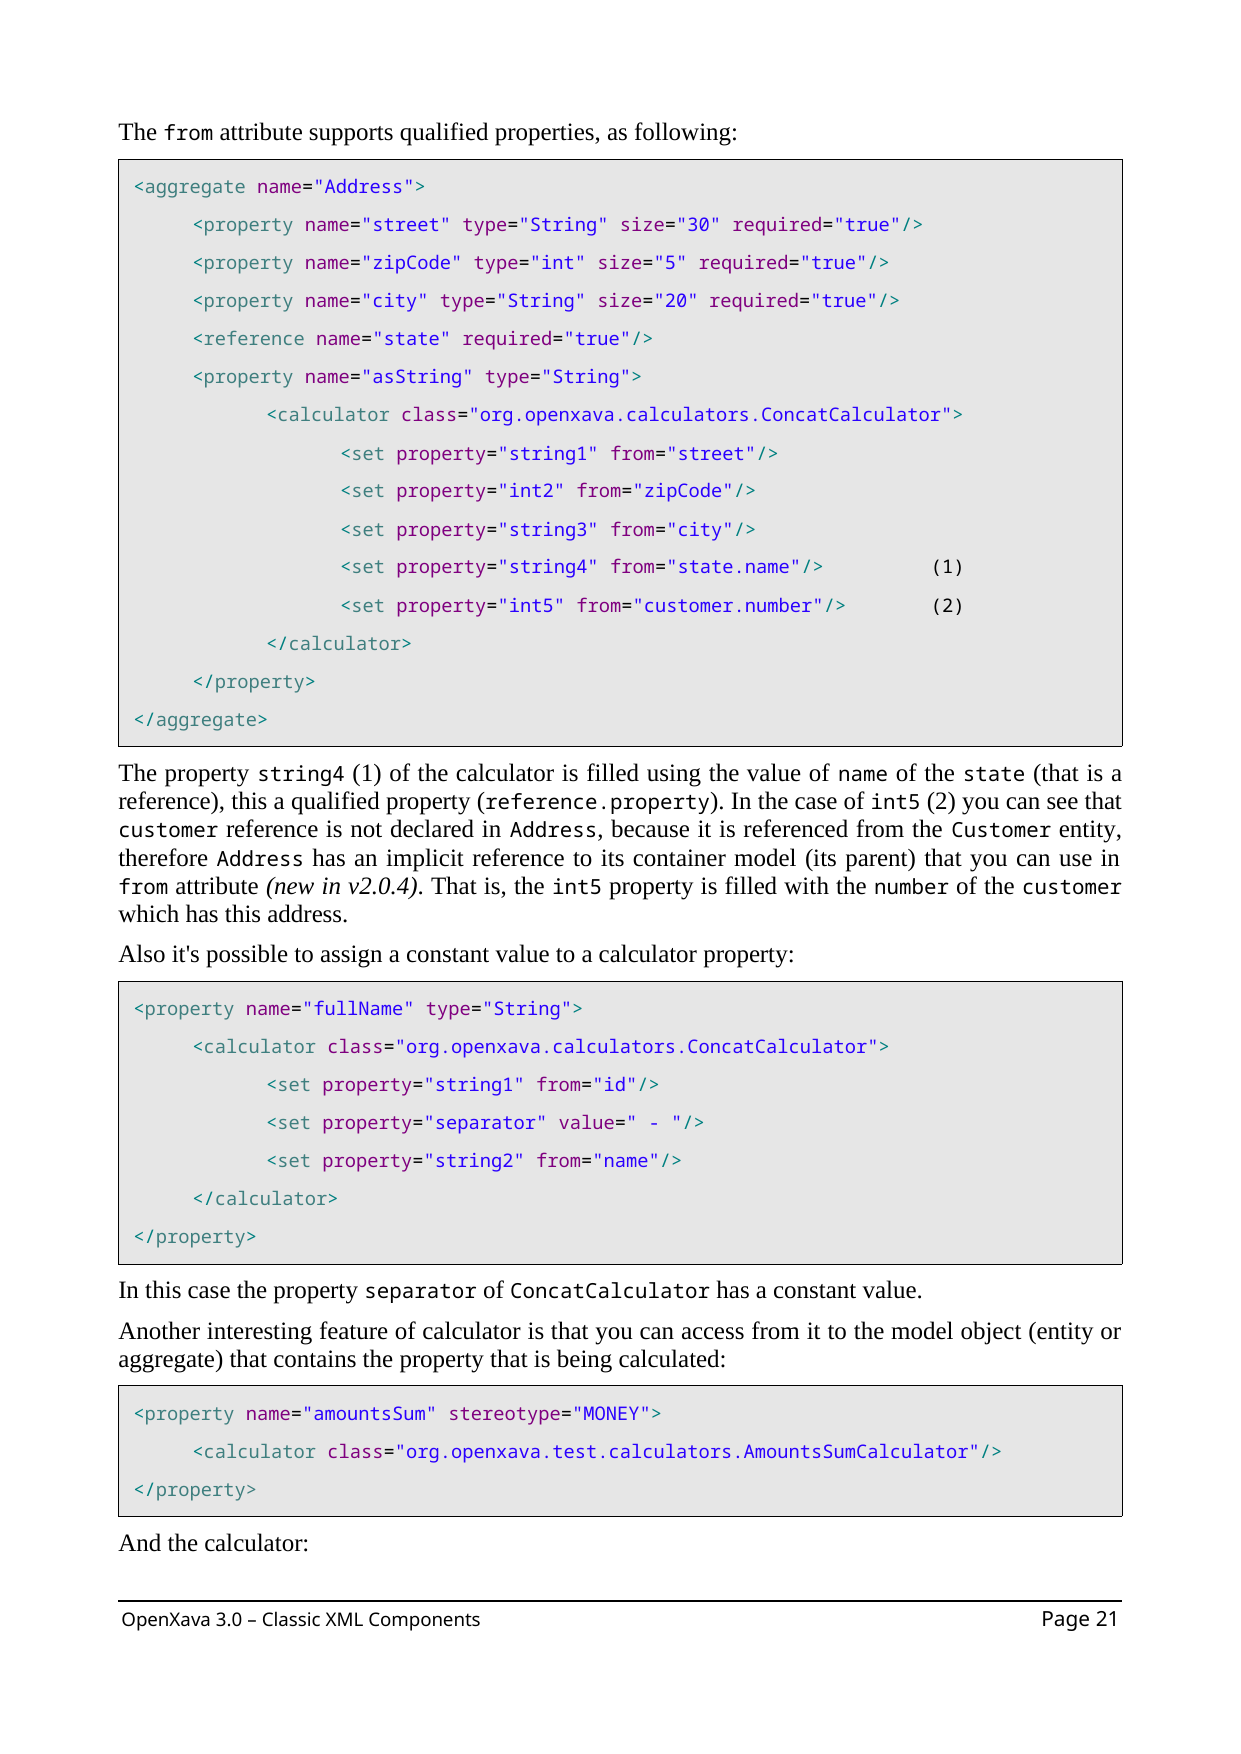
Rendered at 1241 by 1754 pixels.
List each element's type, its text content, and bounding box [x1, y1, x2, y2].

text In this case the property separator of ConcatCalculator has a constant value. [118, 1276, 1122, 1305]
text <set property="separator" value=" - "/> [119, 1094, 1122, 1133]
text <set property="string4" from="state.name"/> (1) [119, 539, 1122, 577]
text <set property="int5" from="customer.number"/> (2) [119, 577, 1122, 615]
text </calculator> [119, 615, 1122, 653]
text <property name="street" type="String" size="30" required="true"/> [119, 197, 1122, 235]
text <calculator class="org.openxava.calculators.ConcatCalculator"> [119, 387, 1122, 425]
text <property name="zipCode" type="int" size="5" required="true"/> [119, 235, 1122, 273]
text <reference name="state" required="true"/> [119, 311, 1122, 349]
text <set property="int2" from="zipCode"/> [119, 463, 1122, 501]
text </property> [119, 1209, 1122, 1264]
text </property> [119, 1461, 1122, 1516]
text <set property="string2" from="name"/> [119, 1133, 1122, 1171]
text <property name="city" type="String" size="20" required="true"/> [119, 273, 1122, 311]
text Another interesting feature of calculator is that you can access from it to the model object (entity or aggregate) that contains the property that is being calculated: [118, 1317, 1122, 1373]
text <aggregate name="Address"> [119, 160, 1122, 197]
text </aggregate> [119, 691, 1122, 746]
text Also it's possible to assign a constant value to a calculator property: [118, 940, 1122, 968]
text <set property="string3" from="city"/> [119, 501, 1122, 539]
text </calculator> [119, 1171, 1122, 1209]
text The from attribute supports qualified properties, as following: [118, 118, 1122, 146]
text <calculator class="org.openxava.test.calculators.AmountsSumCalculator"/> [119, 1423, 1122, 1461]
text <property name="amountsSum" stereotype="MONEY"> [119, 1386, 1122, 1423]
text <property name="fullName" type="String"> [119, 982, 1122, 1018]
text And the calculator: [118, 1529, 1122, 1557]
text <set property="string1" from="id"/> [119, 1057, 1122, 1094]
text <property name="asString" type="String"> [119, 349, 1122, 387]
text <calculator class="org.openxava.calculators.ConcatCalculator"> [119, 1018, 1122, 1057]
text <set property="string1" from="street"/> [119, 425, 1122, 463]
text </property> [119, 653, 1122, 691]
text The property string4 (1) of the calculator is filled using the value of name of the state (that is a reference), this a qualified property (reference.property). In the case of int5 (2) you can see that customer reference is not declared in Address, because it is referenced from the Customer entity, therefore Address has an implicit reference to its container model (its parent) that you can use in from attribute (new in v2.0.4). That is, the int5 property is filled with the number of the customer which has this address. [118, 759, 1122, 928]
